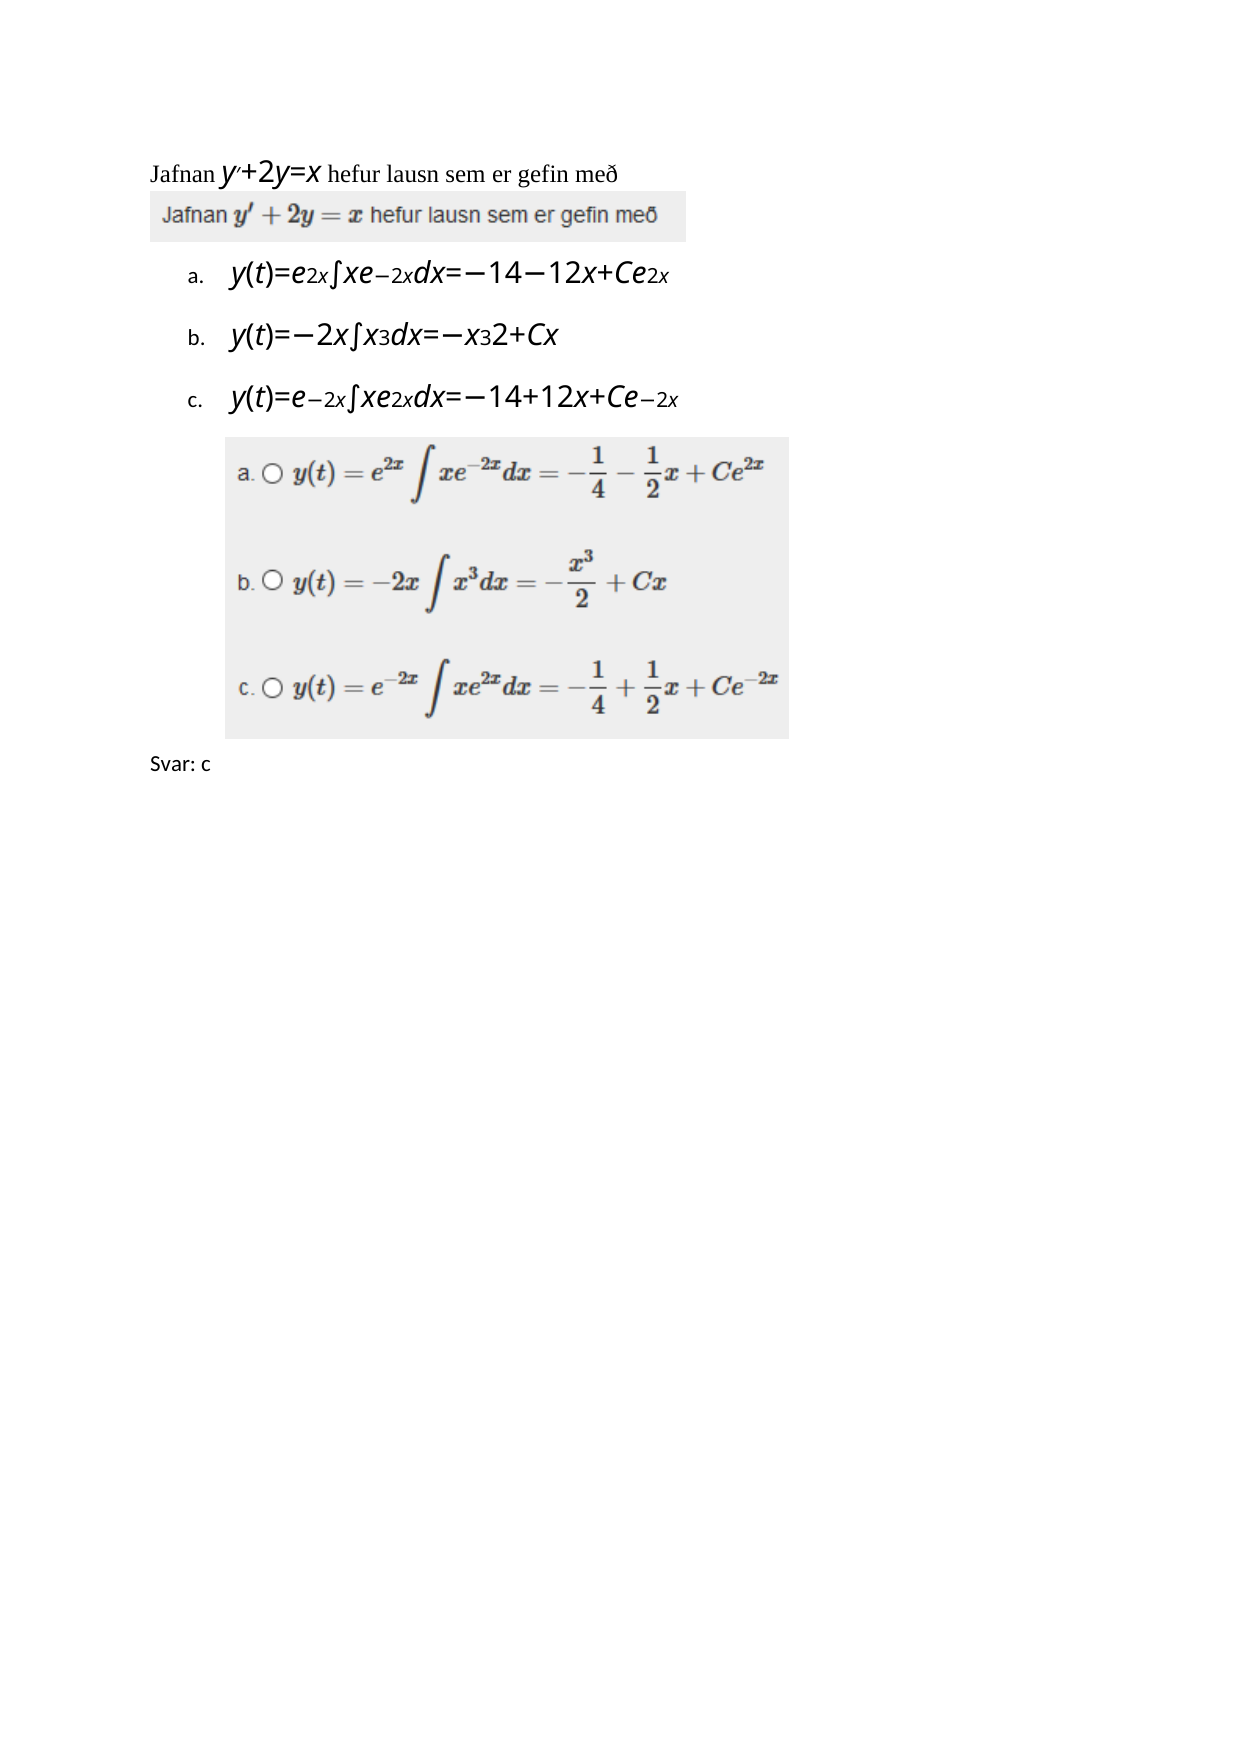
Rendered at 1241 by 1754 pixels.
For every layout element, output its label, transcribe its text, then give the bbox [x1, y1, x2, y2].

list y(t)=e−2x∫xe2xdx=−14+12x+Ce−2x [187, 376, 1090, 417]
list y(t)=e2x∫xe−2xdx=−14−12x+Ce2x [187, 252, 1090, 293]
text Jafnan y′+2y=x hefur lausn sem er gefin með [150, 150, 1090, 241]
text Svar: c [150, 749, 1090, 777]
list y(t)=−2x∫x3dx=−x32+Cx [187, 313, 1090, 355]
